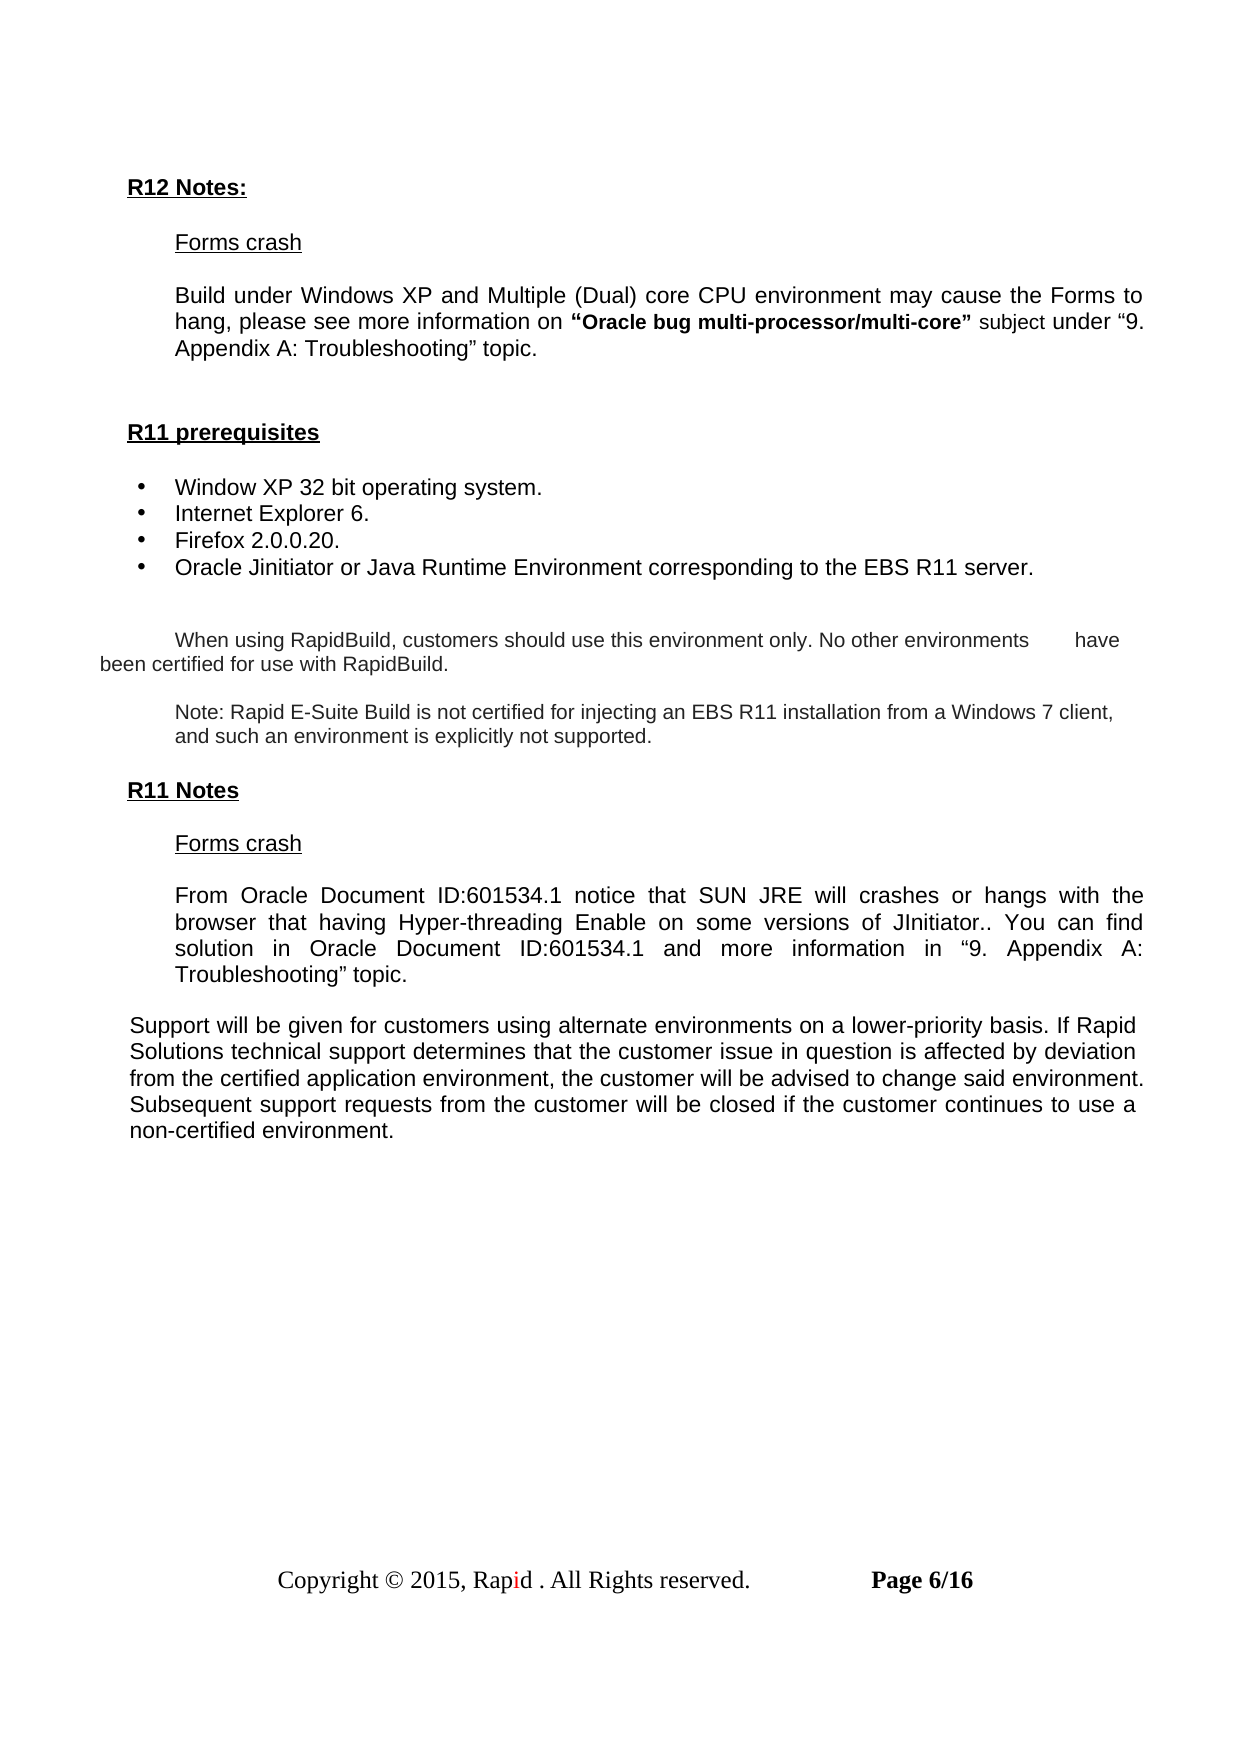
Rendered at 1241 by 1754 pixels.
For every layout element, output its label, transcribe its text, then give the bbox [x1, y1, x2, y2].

list Firefox 2.0.0.20. [137, 527, 1144, 554]
text From Oracle Document ID:601534.1 notice that SUN JRE will crashes or hangs with the browser that having Hyper-threading Enable on some versions of JInitiator.. You can find solution in Oracle Document ID:601534.1 and more information in “9. Appendix A: Troubleshooting” topic. [174, 856, 1144, 988]
text R11 prerequisites [99, 418, 1144, 445]
text R11 Notes [99, 777, 1144, 803]
list Internet Explorer 6. [137, 500, 1144, 527]
list Window XP 32 bit operating system. [137, 473, 1144, 500]
text When using RapidBuild, customers should use this environment only. No other environments have been certified for use with RapidBuild. [99, 581, 1144, 676]
text Forms crash [174, 803, 1144, 856]
text Note: Rapid E-Suite Build is not certified for injecting an EBS R11 installation from a Windows 7 client, and such an environment is explicitly not supported. [99, 676, 1144, 747]
text R12 Notes: [99, 174, 1144, 200]
text Support will be given for customers using alternate environments on a lower-priority basis. If Rapid Solutions technical support determines that the customer issue in question is affected by deviation from the certified application environment, the customer will be advised to change said environment. Subsequent support requests from the customer will be closed if the customer continues to use a non-certified environment. [99, 1012, 1144, 1143]
list Oracle Jinitiator or Java Runtime Environment corresponding to the EBS R11 server. [137, 554, 1144, 581]
text Build under Windows XP and Multiple (Dual) core CPU environment may cause the Forms to hang, please see more information on “Oracle bug multi-processor/multi-core” subject under “9. Appendix A: Troubleshooting” topic. [174, 256, 1144, 361]
text Forms crash [174, 229, 1144, 256]
